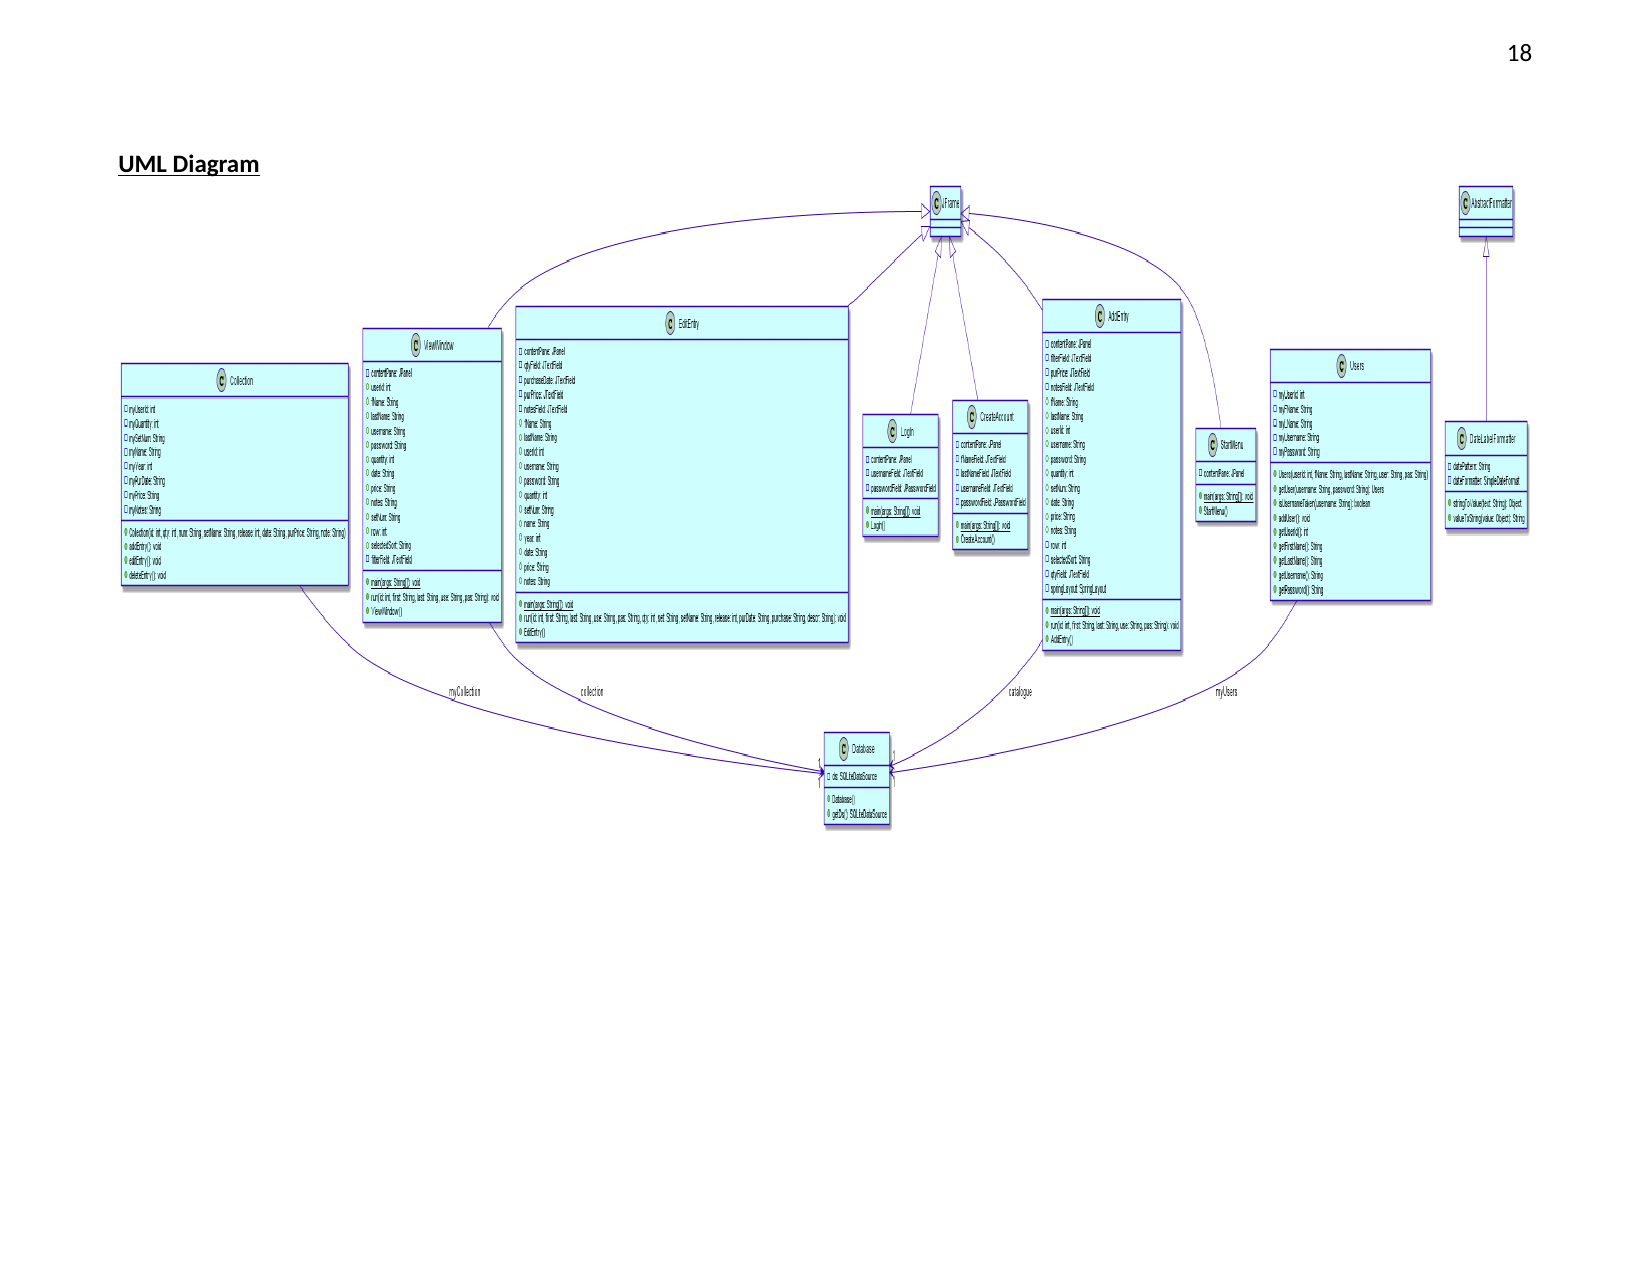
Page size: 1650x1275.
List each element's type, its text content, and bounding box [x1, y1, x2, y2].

text UML Diagram [118, 149, 1532, 179]
